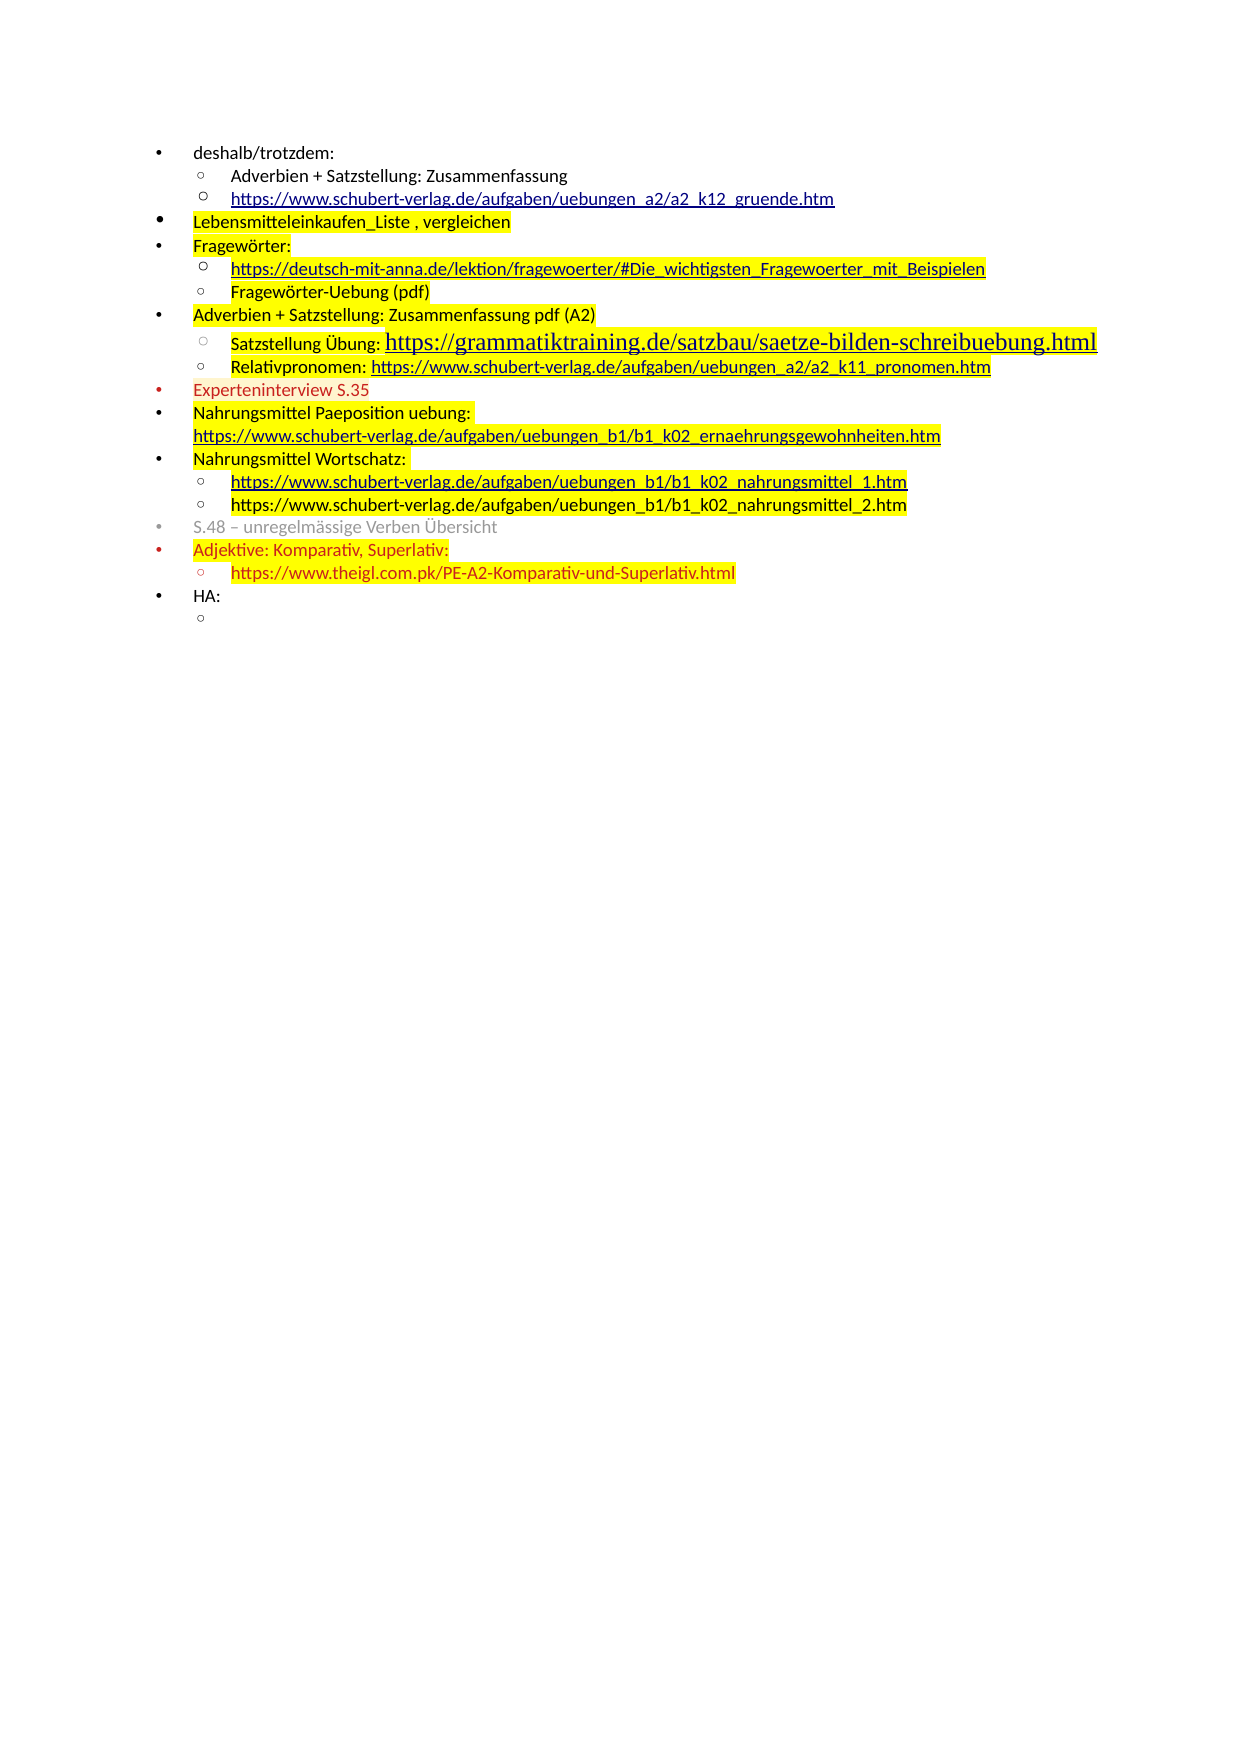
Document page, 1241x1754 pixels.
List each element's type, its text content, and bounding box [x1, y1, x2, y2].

list https://www.schubert-verlag.de/aufgaben/uebungen_b1/b1_k02_nahrungsmittel_2.htm [193, 493, 1122, 516]
list Lebensmitteleinkaufen_Liste , vergleichen [156, 211, 1122, 234]
list Relativpronomen: https://www.schubert-verlag.de/aufgaben/uebungen_a2/a2_k11_pronomen.htm [193, 355, 1122, 378]
list HA: [156, 584, 1122, 607]
list Adverbien + Satzstellung: Zusammenfassung pdf (A2) [156, 304, 1122, 327]
list Nahrungsmittel Wortschatz: [156, 447, 1122, 470]
list Adverbien + Satzstellung: Zusammenfassung [193, 164, 1122, 187]
list Fragewörter-Uebung (pdf) [193, 281, 1122, 304]
list https://deutsch-mit-anna.de/lektion/fragewoerter/#Die_wichtigsten_Fragewoerter_mit_Beispielen [193, 257, 1122, 281]
list Adjektive: Komparativ, Superlativ: [156, 539, 1122, 562]
list https://www.schubert-verlag.de/aufgaben/uebungen_a2/a2_k12_gruende.htm [193, 187, 1122, 211]
list Satzstellung Übung: https://grammatiktraining.de/satzbau/saetze-bilden-schreibuebung.html [193, 327, 1122, 355]
list Experteninterview S.35 [156, 378, 1122, 401]
list https://www.schubert-verlag.de/aufgaben/uebungen_b1/b1_k02_nahrungsmittel_1.htm [193, 470, 1122, 493]
list https://www.theigl.com.pk/PE-A2-Komparativ-und-Superlativ.html [193, 562, 1122, 584]
list S.48 – unregelmässige Verben Übersicht [156, 516, 1122, 539]
list deshalb/trotzdem: [156, 141, 1122, 164]
list Nahrungsmittel Paeposition uebung: https://www.schubert-verlag.de/aufgaben/uebungen_b1/b1_k02_ernaehrungsgewohnheiten.htm [156, 401, 1122, 447]
list Fragewörter: [156, 234, 1122, 257]
